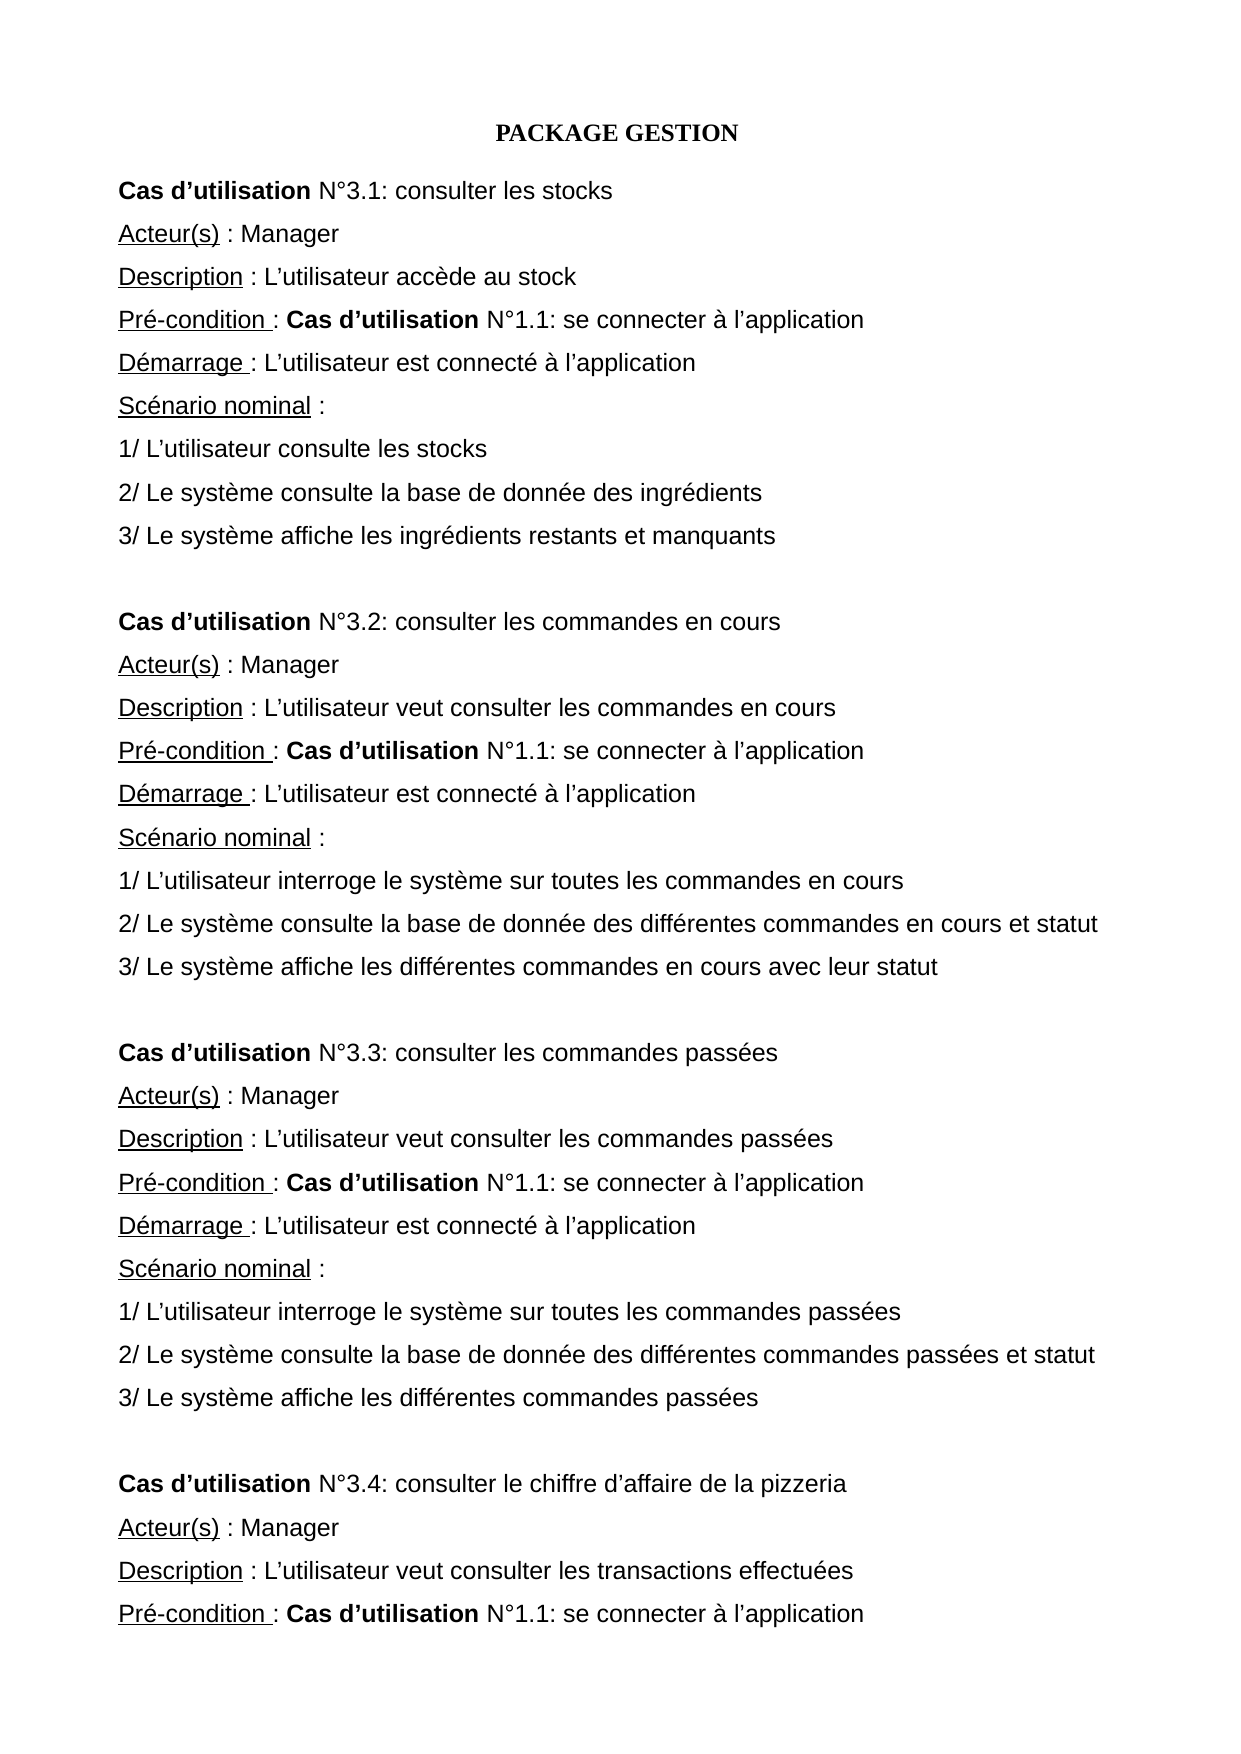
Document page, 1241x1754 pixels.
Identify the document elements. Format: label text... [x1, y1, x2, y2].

text Démarrage : L’utilisateur est connecté à l’application [118, 348, 1122, 377]
text Pré-condition : Cas d’utilisation N°1.1: se connecter à l’application [118, 305, 1122, 334]
text Pré-condition : Cas d’utilisation N°1.1: se connecter à l’application [118, 1599, 1122, 1627]
text Scénario nominal : [118, 391, 1122, 420]
text 3/ Le système affiche les ingrédients restants et manquants [118, 521, 1122, 549]
text Acteur(s) : Manager [118, 1081, 1122, 1110]
text 2/ Le système consulte la base de donnée des différentes commandes en cours et statut [118, 909, 1122, 937]
text 3/ Le système affiche les différentes commandes en cours avec leur statut [118, 952, 1122, 981]
text Description : L’utilisateur veut consulter les commandes en cours [118, 693, 1122, 722]
text 2/ Le système consulte la base de donnée des ingrédients [118, 477, 1122, 506]
text Scénario nominal : [118, 1254, 1122, 1282]
text Scénario nominal : [118, 822, 1122, 851]
text Cas d’utilisation N°3.3: consulter les commandes passées [118, 1038, 1122, 1067]
text Acteur(s) : Manager [118, 1512, 1122, 1541]
text Description : L’utilisateur veut consulter les transactions effectuées [118, 1556, 1122, 1584]
text Acteur(s) : Manager [118, 219, 1122, 247]
text Cas d’utilisation N°3.4: consulter le chiffre d’affaire de la pizzeria [118, 1469, 1122, 1498]
text 2/ Le système consulte la base de donnée des différentes commandes passées et statut [118, 1340, 1122, 1369]
text Acteur(s) : Manager [118, 650, 1122, 679]
text 3/ Le système affiche les différentes commandes passées [118, 1383, 1122, 1412]
text Démarrage : L’utilisateur est connecté à l’application [118, 1211, 1122, 1239]
text Pré-condition : Cas d’utilisation N°1.1: se connecter à l’application [118, 1167, 1122, 1196]
text Cas d’utilisation N°3.1: consulter les stocks [118, 176, 1122, 204]
text Démarrage : L’utilisateur est connecté à l’application [118, 779, 1122, 808]
text Description : L’utilisateur accède au stock [118, 262, 1122, 291]
text PACKAGE GESTION [118, 118, 1122, 147]
text 1/ L’utilisateur interroge le système sur toutes les commandes passées [118, 1297, 1122, 1326]
text Pré-condition : Cas d’utilisation N°1.1: se connecter à l’application [118, 736, 1122, 765]
text Cas d’utilisation N°3.2: consulter les commandes en cours [118, 607, 1122, 636]
text 1/ L’utilisateur consulte les stocks [118, 434, 1122, 463]
text 1/ L’utilisateur interroge le système sur toutes les commandes en cours [118, 866, 1122, 894]
text Description : L’utilisateur veut consulter les commandes passées [118, 1124, 1122, 1153]
